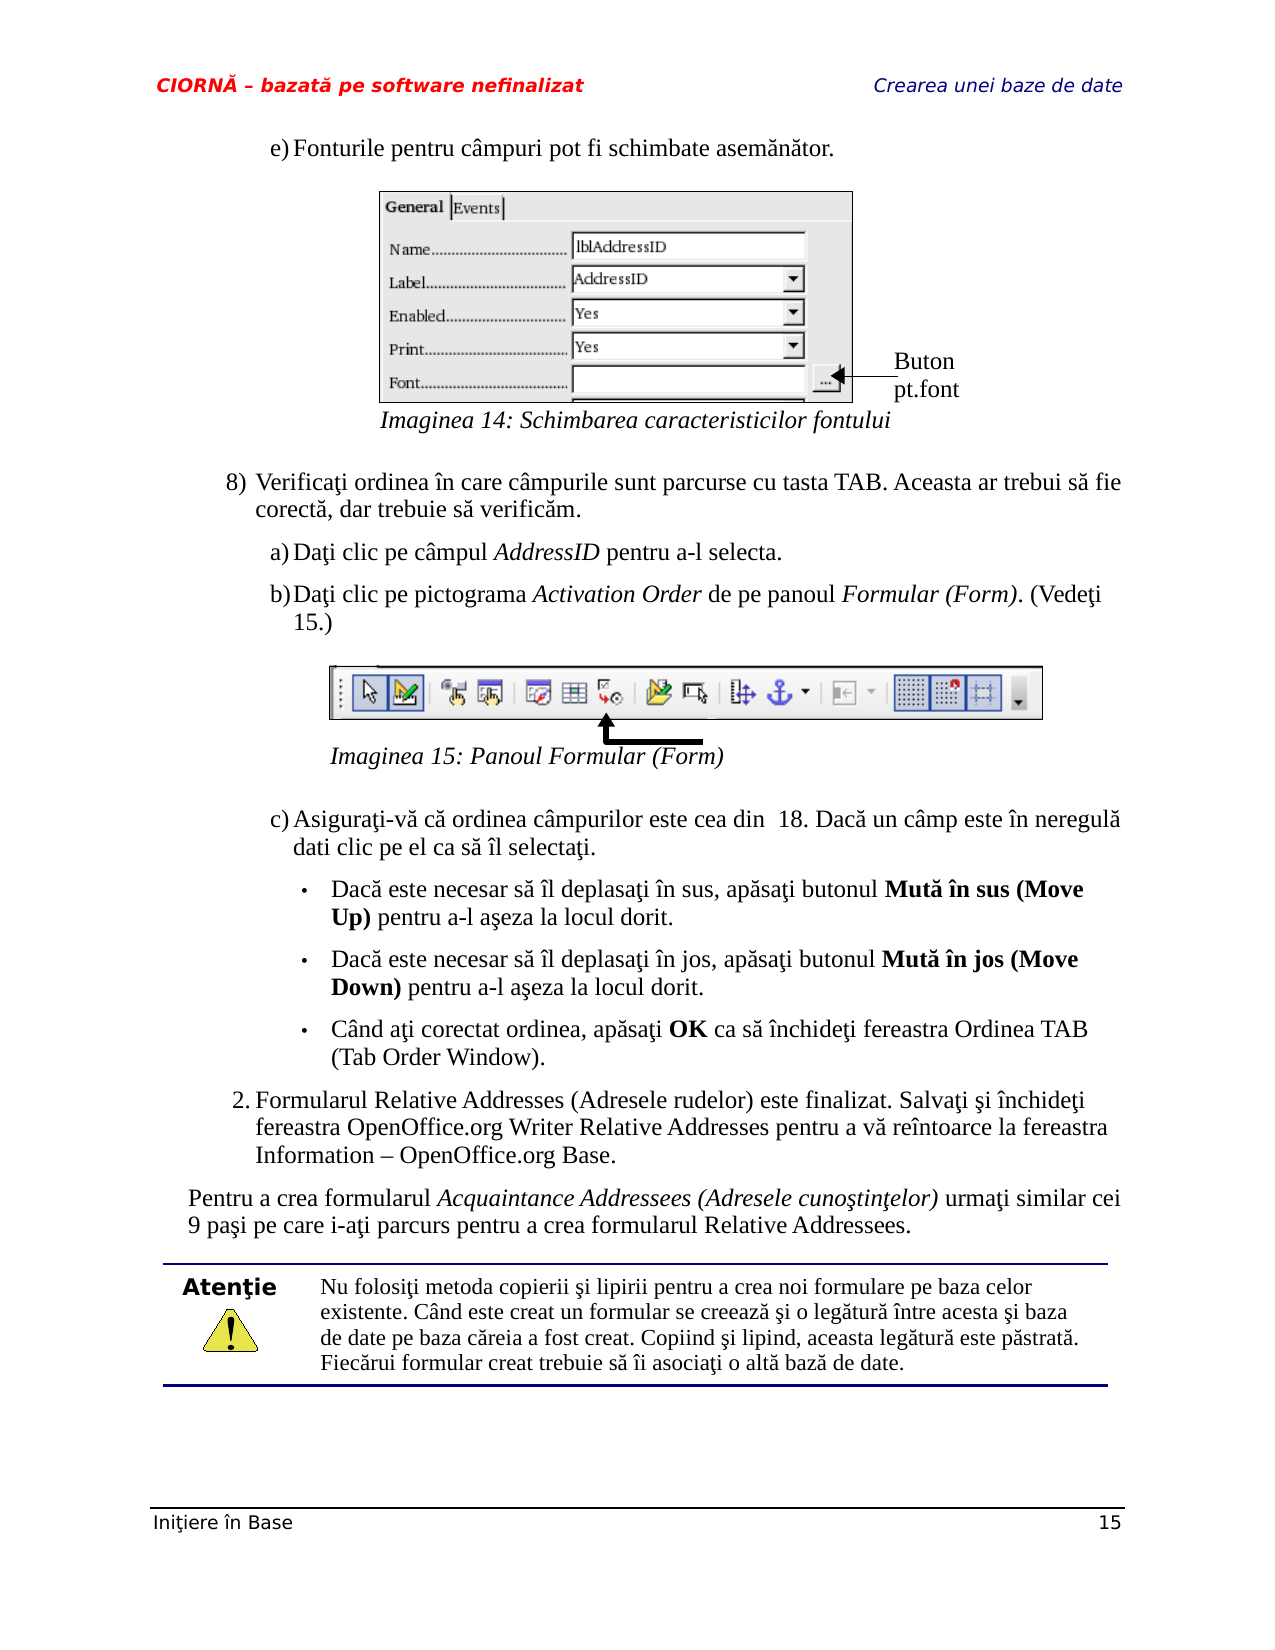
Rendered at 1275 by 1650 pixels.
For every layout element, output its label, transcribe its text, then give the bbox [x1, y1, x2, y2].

text Pentru a crea formularul Acquaintance Addressees (Adresele cunoştinţelor) urmaţi similar cei 9 paşi pe care i-aţi parcurs pentru a crea formularul Relative Addressees. [188, 1184, 1125, 1239]
list Fonturile pentru câmpuri pot fi schimbate asemănător. [263, 134, 1125, 162]
list Daţi clic pe câmpul AddressID pentru a-l selecta. [263, 538, 1125, 566]
list Când aţi corectat ordinea, apăsaţi OK ca să închideţi fereastra Ordinea TAB (Tab Order Window). [301, 1016, 1125, 1071]
list Asiguraţi-vă că ordinea câmpurilor este cea din Imaginea 18. Dacă un câmp este în neregulă dati clic pe el ca să îl selectaţi. [263, 805, 1125, 860]
list Verificaţi ordinea în care câmpurile sunt parcurse cu tasta TAB. Aceasta ar trebui să fie corectă, dar trebuie să verificăm. [226, 468, 1125, 523]
list Dacă este necesar să îl deplasaţi în jos, apăsaţi butonul Mută în jos (Move Down) pentru a-l aşeza la locul dorit. [301, 945, 1125, 1001]
picture [330, 667, 1042, 719]
list Daţi clic pe pictograma Activation Order de pe panoul Formular (Form). (Vedeţi Imaginea 15.) [263, 580, 1125, 636]
list Dacă este necesar să îl deplasaţi în sus, apăsaţi butonul Mută în sus (Move Up) pentru a-l aşeza la locul dorit. [301, 875, 1125, 931]
list Imaginea 14: Schimbarea caracteristicilor fontului [380, 407, 962, 434]
table_header Nu folosiţi metoda copierii şi lipirii pentru a crea noi formulare pe baza celor existente. Când este creat un formular se creează şi o legătură între acesta şi baza de date pe baza căreia a fost creat. Copiind şi lipind, aceasta legătură este păstrată. Fiecărui formular creat trebuie să îi asociaţi o altă bază de date. [296, 1265, 1108, 1384]
picture [380, 192, 852, 402]
list Formularul Relative Addresses (Adresele rudelor) este finalizat. Salvaţi şi închideţi fereastra OpenOffice.org Writer Relative Addresses pentru a vă reîntoarce la fereastra Information – OpenOffice.org Base. [226, 1086, 1125, 1169]
table_header Atenţie [163, 1265, 296, 1384]
list Imaginea 15: Panoul Formular (Form) [330, 742, 1050, 770]
